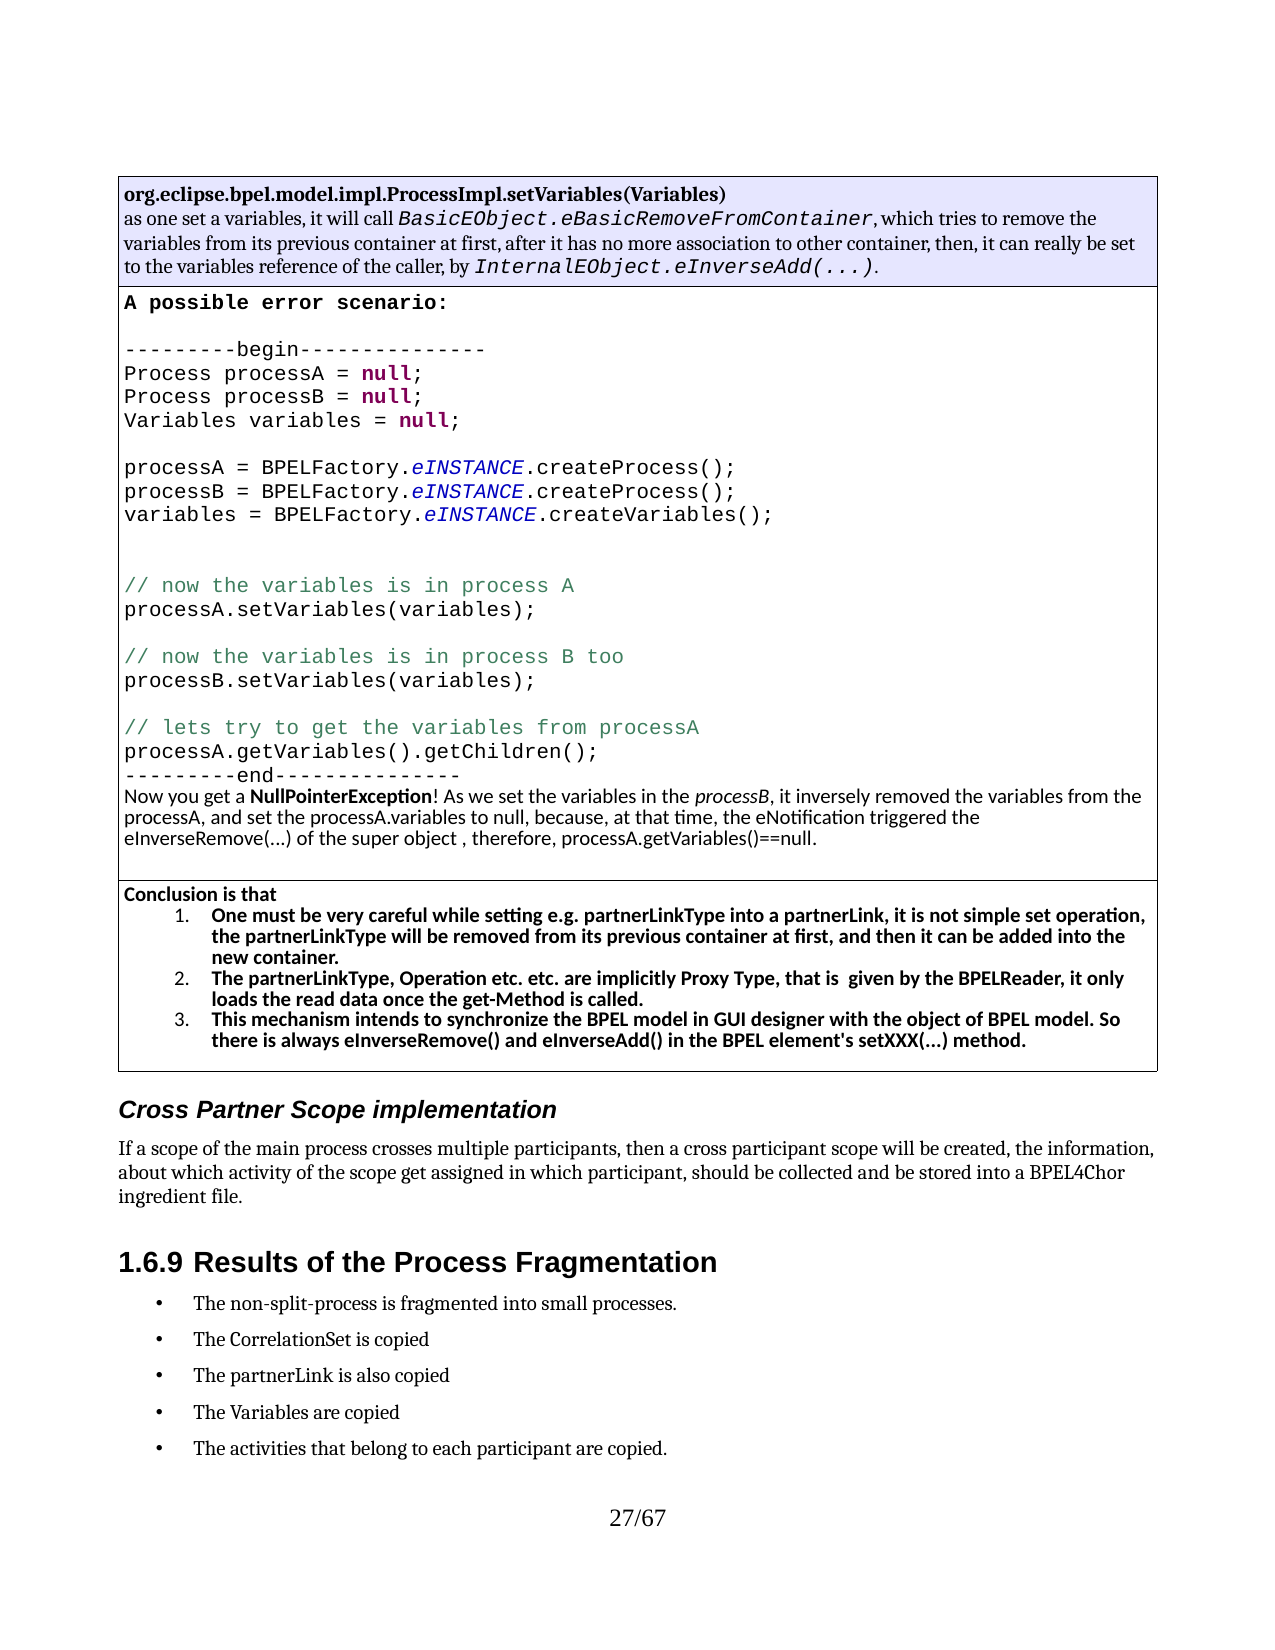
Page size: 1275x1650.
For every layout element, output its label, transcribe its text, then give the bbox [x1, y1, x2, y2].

list The Variables are copied [156, 1401, 1157, 1424]
table_cell Conclusion is that One must be very careful while setting e.g. partnerLinkType into a partnerLink, it is not simple set operation, the partnerLinkType will be removed from its previous container at first, and then it can be added into the new container. The partnerLinkType, Operation etc. etc. are implicitly Proxy Type, that is given by the BPELReader, it only loads the read data once the get-Method is called. This mechanism intends to synchronize the BPEL model in GUI designer with the object of BPEL model. So there is always eInverseRemove() and eInverseAdd() in the BPEL element's setXXX(...) method. [119, 881, 1157, 1071]
list The partnerLink is also copied [156, 1364, 1157, 1388]
subtitle Cross Partner Scope implementation [118, 1096, 1157, 1124]
table_header org.eclipse.bpel.model.impl.ProcessImpl.setVariables(Variables) as one set a variables, it will call BasicEObject.eBasicRemoveFromContainer, which tries to remove the variables from its previous container at first, after it has no more association to other container, then, it can really be set to the variables reference of the caller, by InternalEObject.eInverseAdd(...). [119, 177, 1157, 286]
list The activities that belong to each participant are copied. [156, 1437, 1157, 1461]
list The CorrelationSet is copied [156, 1328, 1157, 1352]
subtitle Results of the Process Fragmentation [118, 1246, 1157, 1279]
text If a scope of the main process crosses multiple participants, then a cross participant scope will be created, the information, about which activity of the scope get assigned in which participant, should be collected and be stored into a BPEL4Chor ingredient file. [118, 1137, 1157, 1208]
table_cell A possible error scenario: ---------begin--------------- Process processA = null; Process processB = null; Variables variables = null; processA = BPELFactory.eINSTANCE.createProcess(); processB = BPELFactory.eINSTANCE.createProcess(); variables = BPELFactory.eINSTANCE.createVariables(); // now the variables is in process A processA.setVariables(variables); // now the variables is in process B too processB.setVariables(variables); // lets try to get the variables from processA processA.getVariables().getChildren(); ---------end--------------- Now you get a NullPointerException! As we set the variables in the processB, it inversely removed the variables from the processA, and set the processA.variables to null, because, at that time, the eNotification triggered the eInverseRemove(...) of the super object , therefore, processA.getVariables()==null. [119, 287, 1157, 880]
list The non-split-process is fragmented into small processes. [156, 1291, 1157, 1315]
